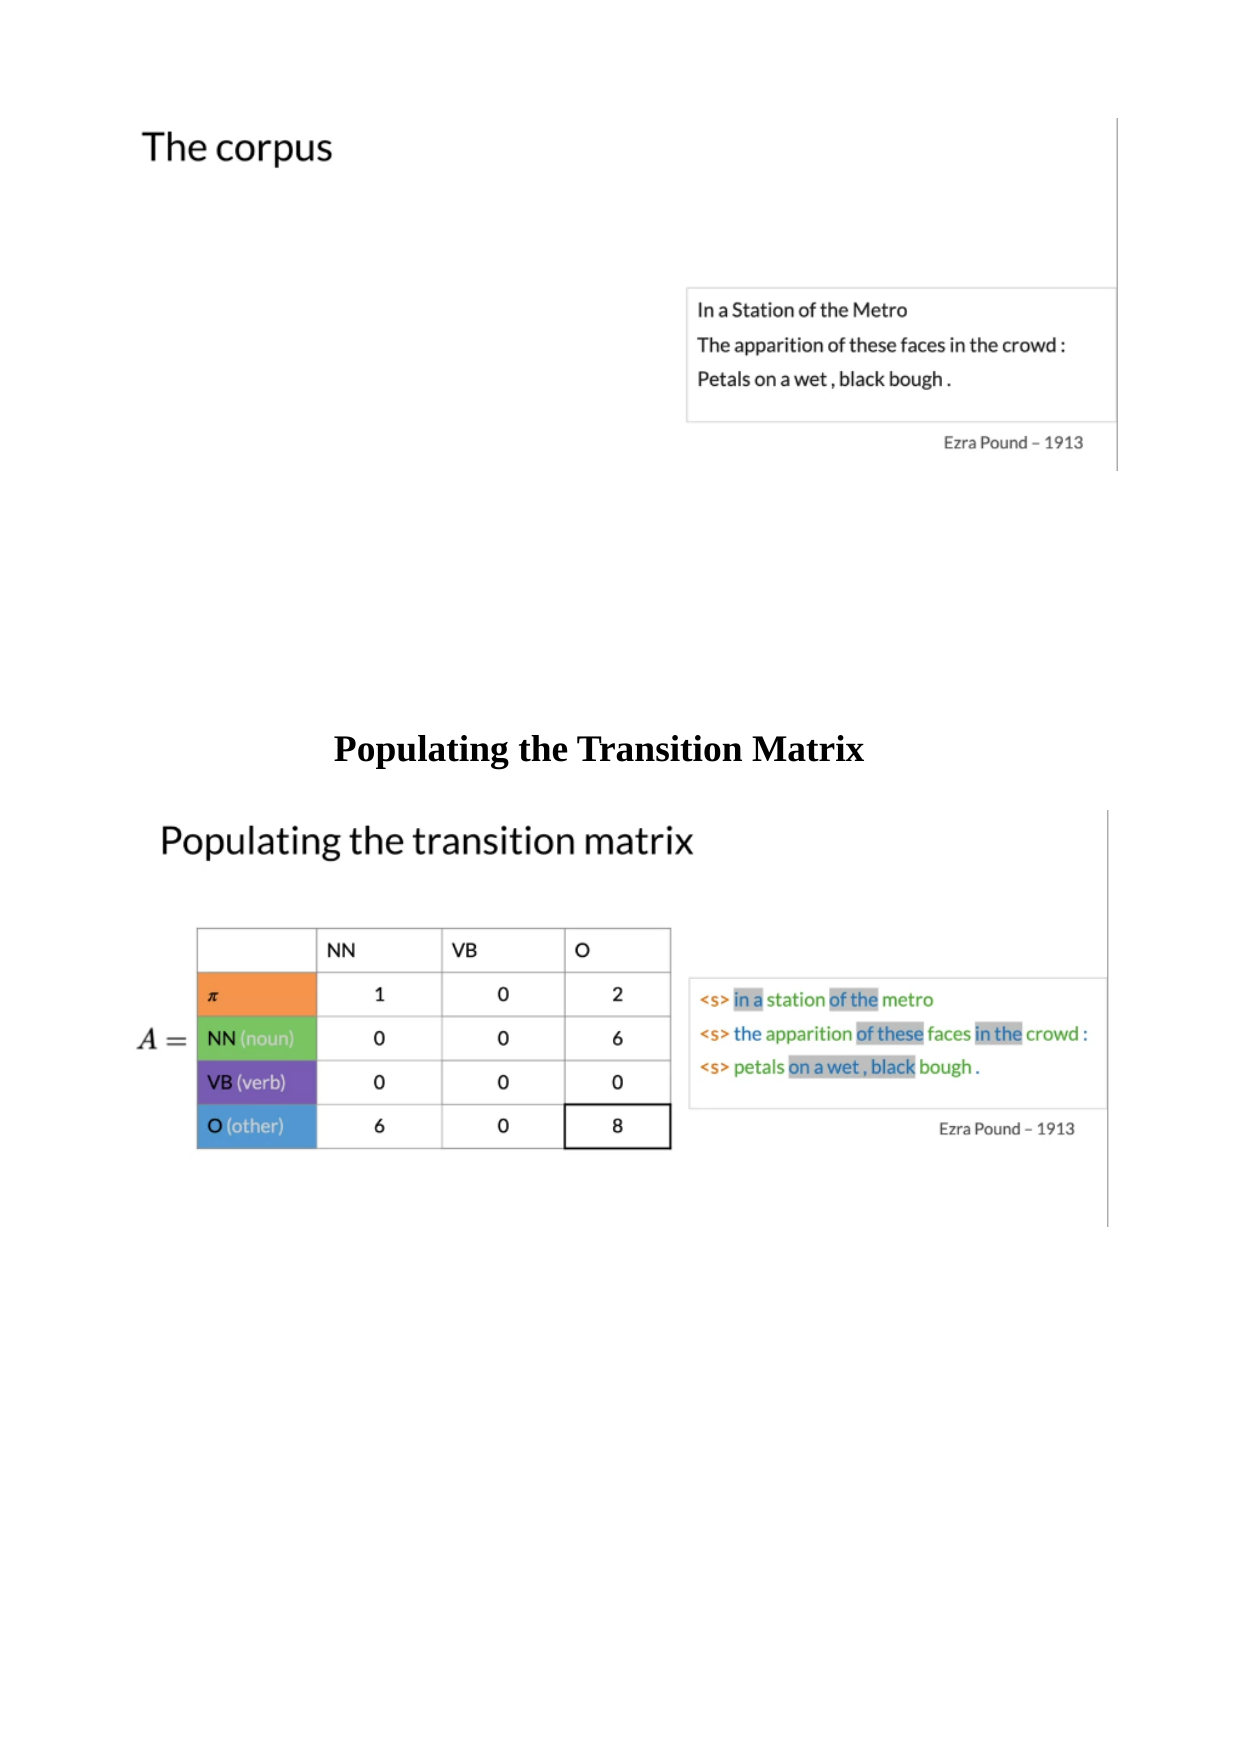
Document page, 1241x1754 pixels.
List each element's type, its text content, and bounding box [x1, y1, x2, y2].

subtitle Populating the Transition Matrix [118, 726, 1122, 769]
picture [118, 118, 1123, 471]
picture [118, 810, 1123, 1227]
